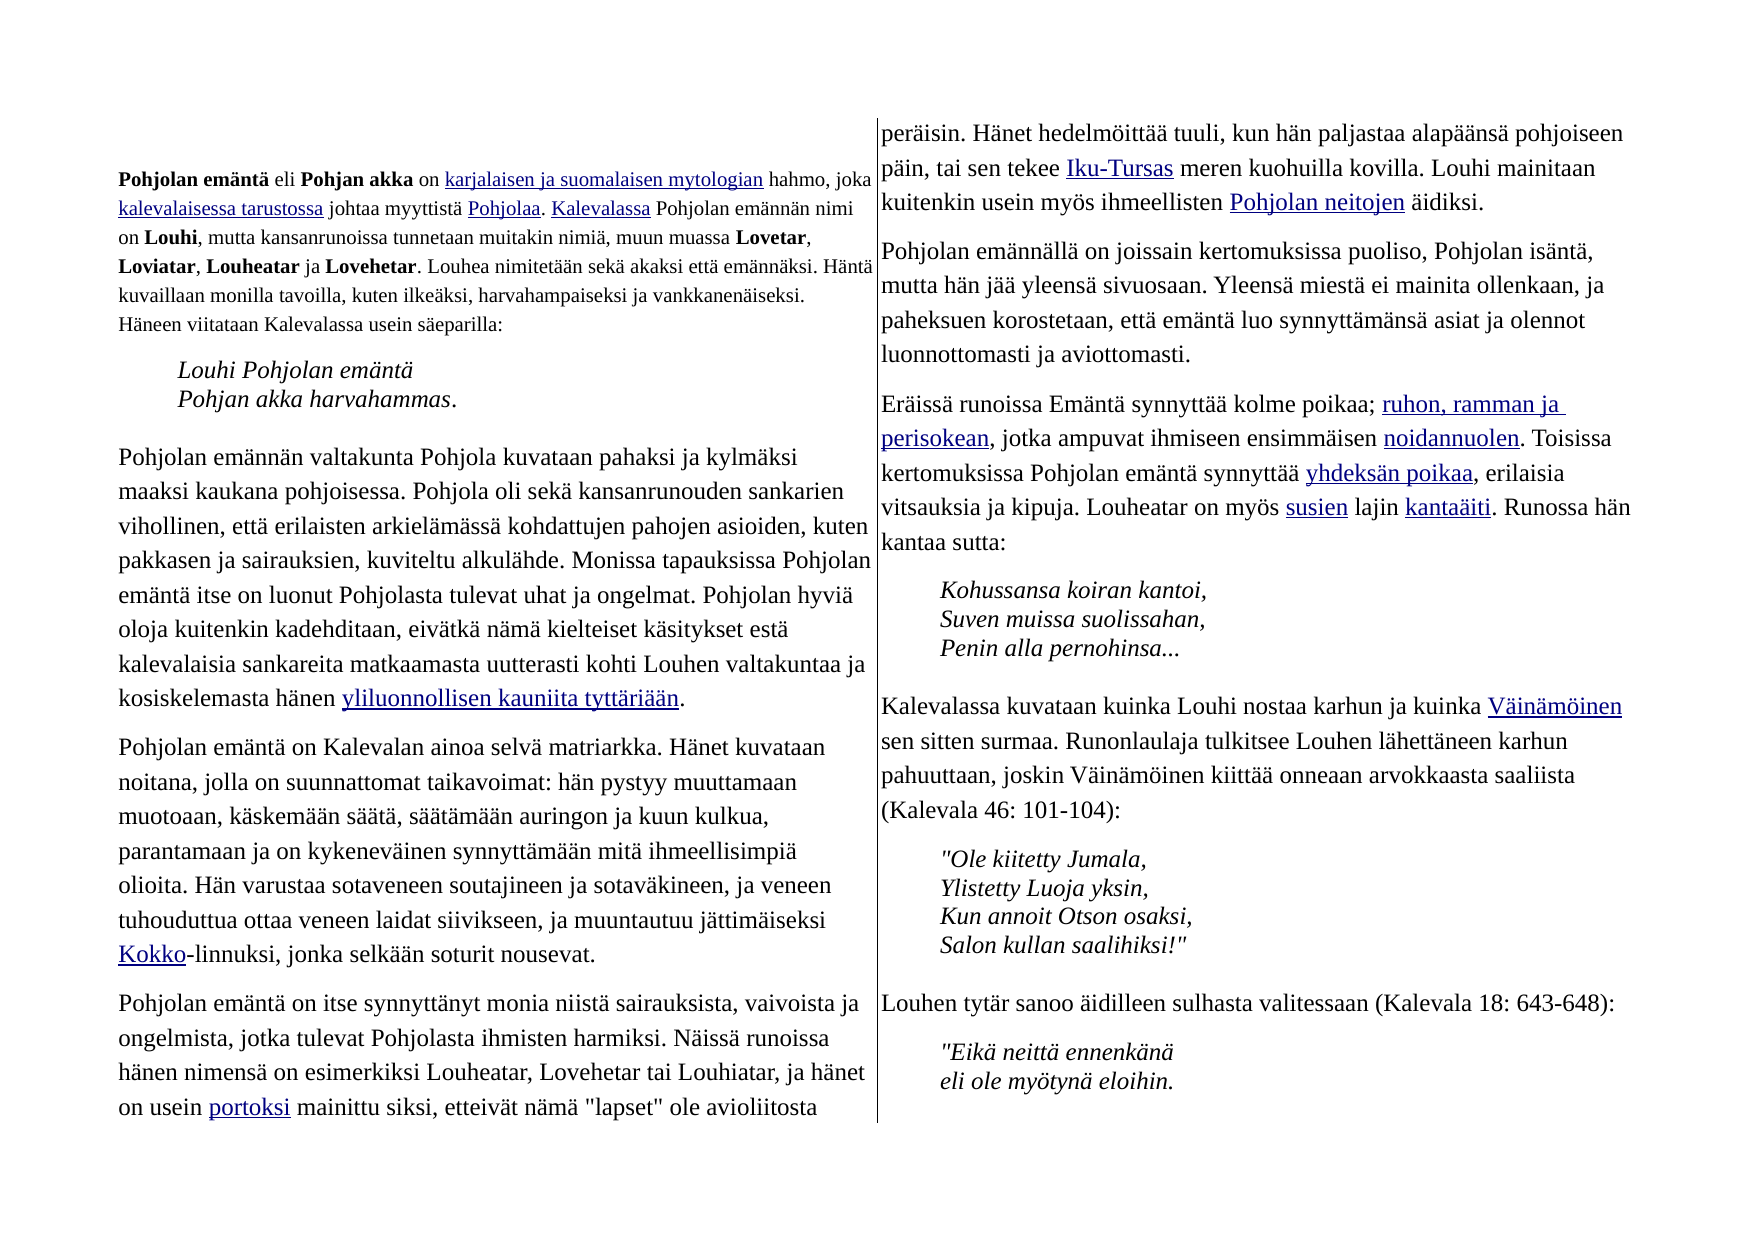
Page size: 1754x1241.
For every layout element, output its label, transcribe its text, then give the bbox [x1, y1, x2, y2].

text Louhen tytär sanoo äidilleen sulhasta valitessaan (Kalevala 18: 643-648): [881, 988, 1636, 1017]
list Pohjan akka harvahammas. [177, 384, 873, 412]
list Kohussansa koiran kantoi, [940, 576, 1636, 604]
list Penin alla pernohinsa... [940, 633, 1636, 662]
text Kalevalassa kuvataan kuinka Louhi nostaa karhun ja kuinka Väinämöinen sen sitten surmaa. Runonlaulaja tulkitsee Louhen lähettäneen karhun pahuuttaan, joskin Väinämöinen kiittää onneaan arvokkaasta saaliista (Kalevala 46: 101-104): [881, 691, 1636, 823]
text Eräissä runoissa Emäntä synnyttää kolme poikaa; ruhon, ramman ja perisokean, jotka ampuvat ihmiseen ensimmäisen noidannuolen. Toisissa kertomuksissa Pohjolan emäntä synnyttää yhdeksän poikaa, erilaisia vitsauksia ja kipuja. Louheatar on myös susien lajin kantaäiti. Runossa hän kantaa sutta: [881, 389, 1636, 555]
list "Ole kiitetty Jumala, [940, 844, 1636, 873]
text Pohjolan emäntä on itse synnyttänyt monia niistä sairauksista, vaivoista ja ongelmista, jotka tulevat Pohjolasta ihmisten harmiksi. Näissä runoissa hänen nimensä on esimerkiksi Louheatar, Lovehetar tai Louhiatar, ja hänet on usein portoksi mainittu siksi, etteivät nämä "lapset" ole avioliitosta [118, 988, 873, 1120]
list eli ole myötynä eloihin. [940, 1066, 1636, 1095]
list Louhi Pohjolan emäntä [177, 355, 873, 384]
text Pohjolan emännällä on joissain kertomuksissa puoliso, Pohjolan isäntä, mutta hän jää yleensä sivuosaan. Yleensä miestä ei mainita ollenkaan, ja paheksuen korostetaan, että emäntä luo synnyttämänsä asiat ja olennot luonnottomasti ja aviottomasti. [881, 236, 1636, 368]
text peräisin. Hänet hedelmöittää tuuli, kun hän paljastaa alapäänsä pohjoiseen päin, tai sen tekee Iku-Tursas meren kuohuilla kovilla. Louhi mainitaan kuitenkin usein myös ihmeellisten Pohjolan neitojen äidiksi. [881, 118, 1636, 216]
list Salon kullan saalihiksi!" [940, 930, 1636, 959]
list Ylistetty Luoja yksin, [940, 873, 1636, 901]
list Kun annoit Otson osaksi, [940, 901, 1636, 930]
list Suven muissa suolissahan, [940, 604, 1636, 633]
text Pohjolan emäntä on Kalevalan ainoa selvä matriarkka. Hänet kuvataan noitana, jolla on suunnattomat taikavoimat: hän pystyy muuttamaan muotoaan, käskemään säätä, säätämään auringon ja kuun kulkua, parantamaan ja on kykeneväinen synnyttämään mitä ihmeellisimpiä olioita. Hän varustaa sotaveneen soutajineen ja sotaväkineen, ja veneen tuhouduttua ottaa veneen laidat siivikseen, ja muuntautuu jättimäiseksi Kokko-linnuksi, jonka selkään soturit nousevat. [118, 732, 873, 968]
list "Eikä neittä ennenkänä [940, 1037, 1636, 1066]
text Pohjolan emännän valtakunta Pohjola kuvataan pahaksi ja kylmäksi maaksi kaukana pohjoisessa. Pohjola oli sekä kansanrunouden sankarien vihollinen, että erilaisten arkielämässä kohdattujen pahojen asioiden, kuten pakkasen ja sairauksien, kuviteltu alkulähde. Monissa tapauksissa Pohjolan emäntä itse on luonut Pohjolasta tulevat uhat ja ongelmat. Pohjolan hyviä oloja kuitenkin kadehditaan, eivätkä nämä kielteiset käsitykset estä kalevalaisia sankareita matkaamasta uutterasti kohti Louhen valtakuntaa ja kosiskelemasta hänen yliluonnollisen kauniita tyttäriään. [118, 442, 873, 712]
text Pohjolan emäntä eli Pohjan akka on karjalaisen ja suomalaisen mytologian hahmo, joka kalevalaisessa tarustossa johtaa myyttistä Pohjolaa. Kalevalassa Pohjolan emännän nimi on Louhi, mutta kansanrunoissa tunnetaan muitakin nimiä, muun muassa Lovetar, Loviatar, Louheatar ja Lovehetar. Louhea nimitetään sekä akaksi että emännäksi. Häntä kuvaillaan monilla tavoilla, kuten ilkeäksi, harvahampaiseksi ja vankkanenäiseksi. Häneen viitataan Kalevalassa usein säeparilla: [118, 167, 873, 336]
